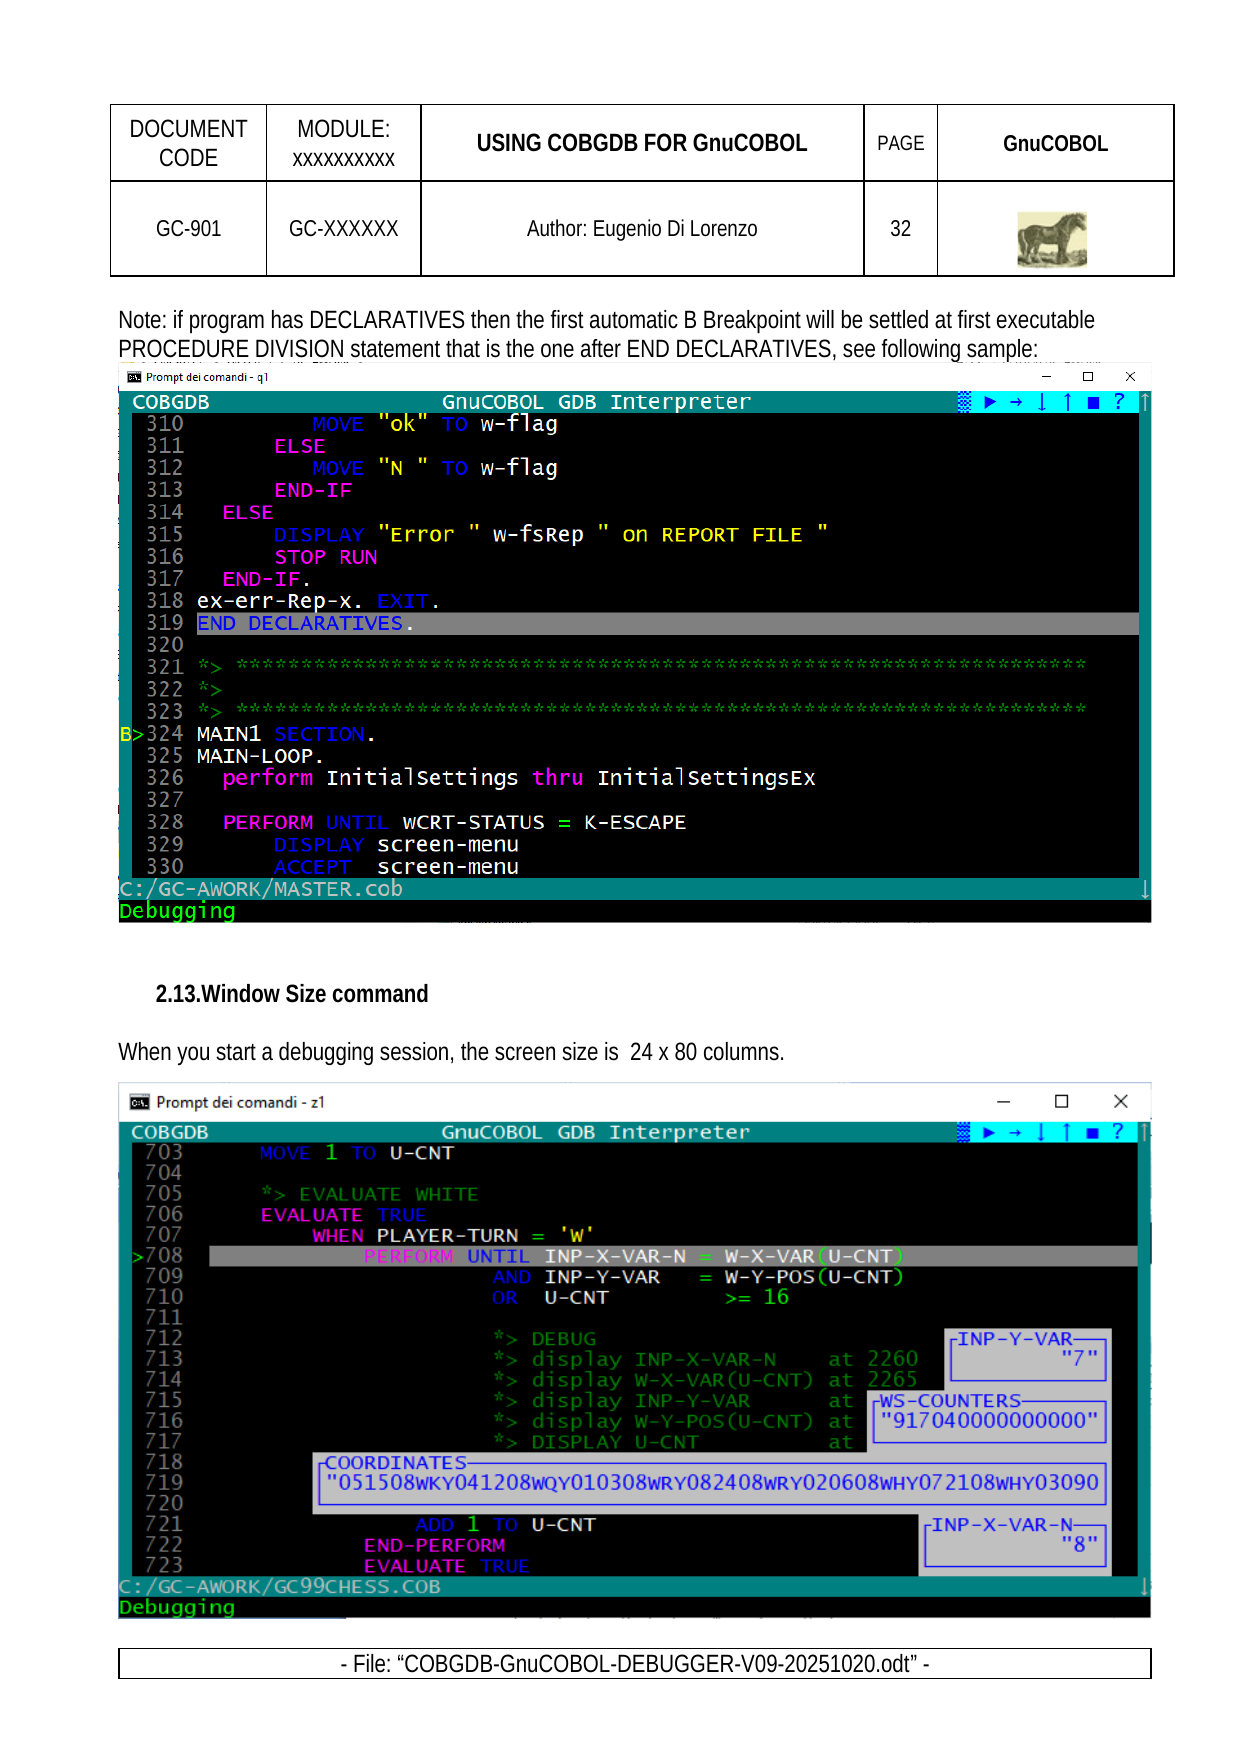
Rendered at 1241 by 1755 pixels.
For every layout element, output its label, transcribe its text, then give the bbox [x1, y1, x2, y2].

text Note: if program has DECLARATIVES then the first automatic B Breakpoint will be settled at first executable PROCEDURE DIVISION statement that is the one after END DECLARATIVES, see following sample: [118, 305, 1152, 362]
text When you start a debugging session, the screen size is 24 x 80 columns. [118, 1037, 1152, 1065]
subtitle Window Size command [156, 979, 1152, 1008]
